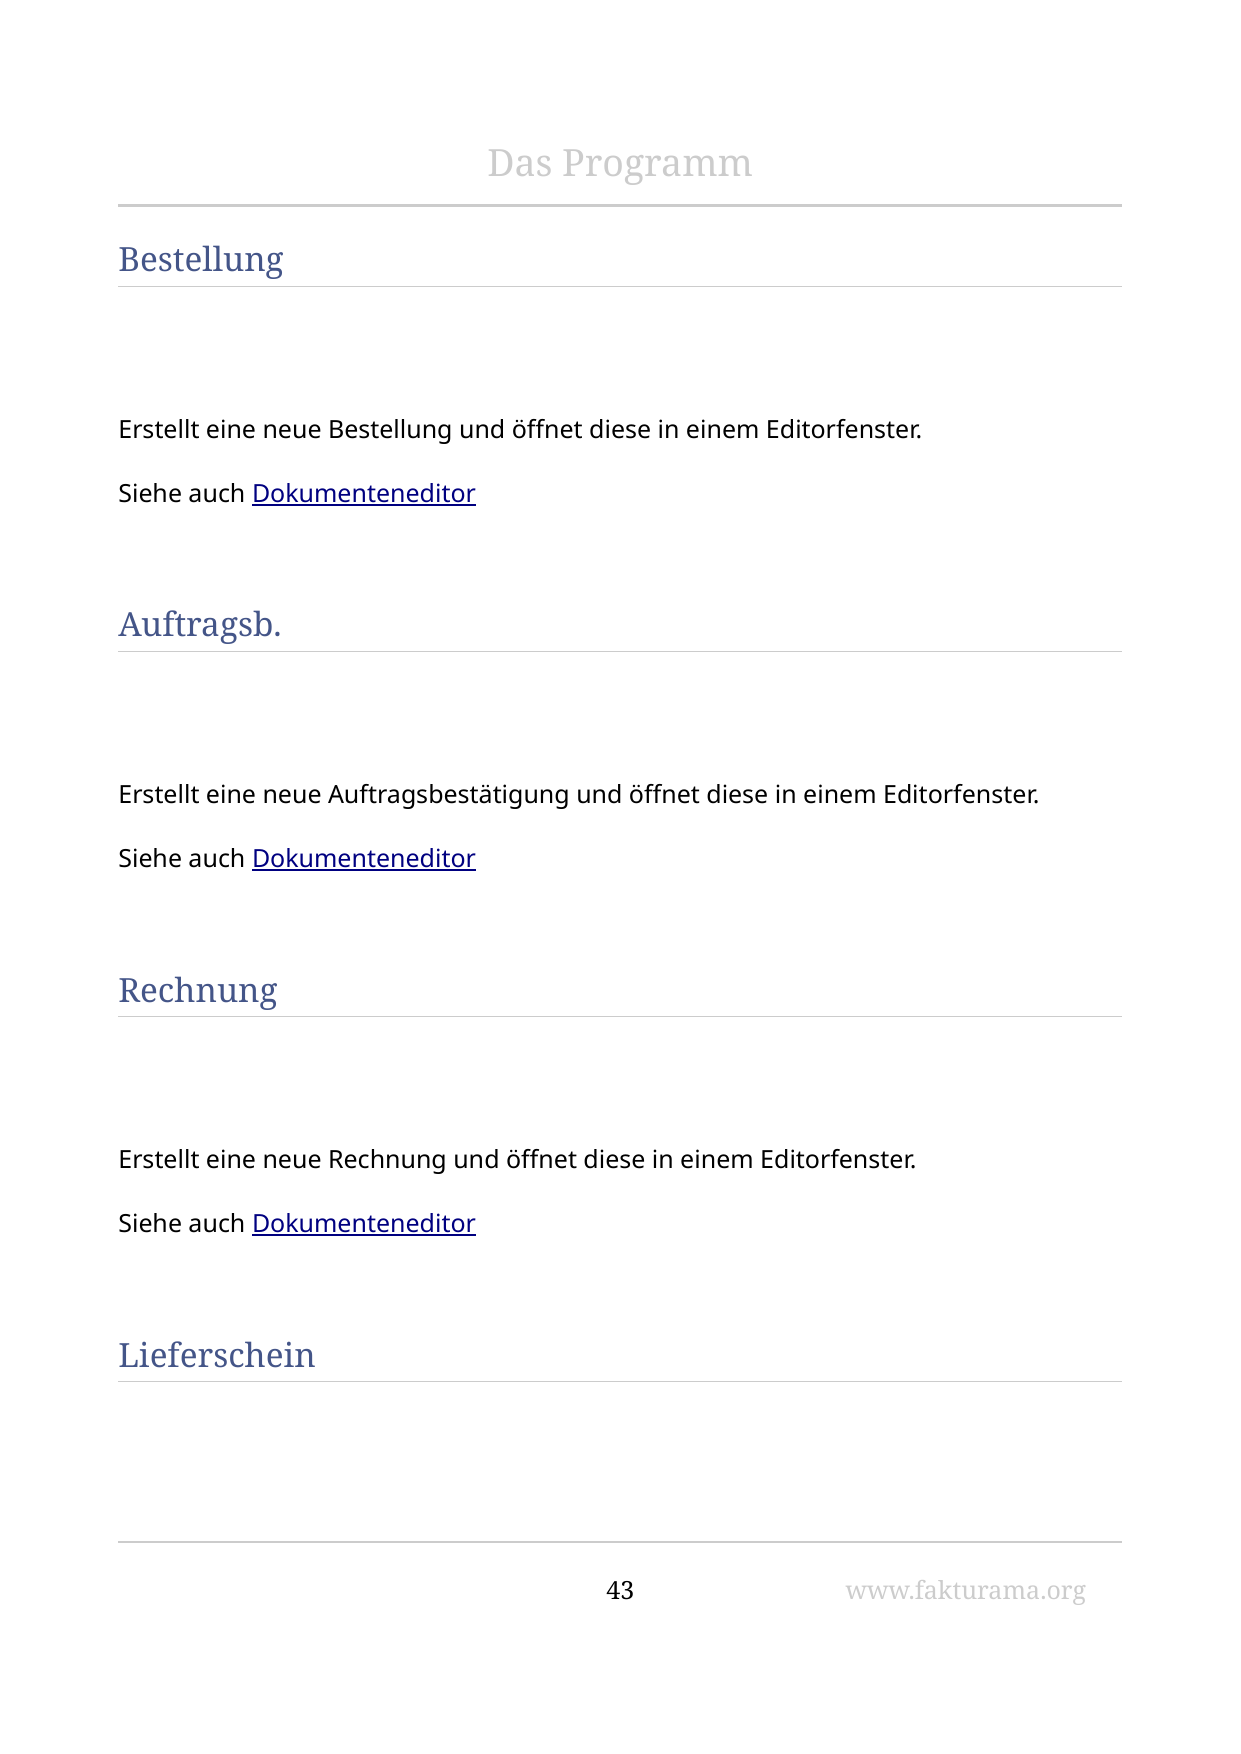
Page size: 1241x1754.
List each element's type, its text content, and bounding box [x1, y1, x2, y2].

subtitle Lieferschein [118, 1331, 1122, 1381]
subtitle Rechnung [118, 966, 1122, 1016]
text Siehe auch Dokumenteneditor [118, 1205, 1122, 1239]
text Siehe auch Dokumenteneditor [118, 840, 1122, 874]
text Erstellt eine neue Rechnung und öffnet diese in einem Editorfenster. [118, 1142, 1122, 1176]
subtitle Auftragsb. [118, 601, 1122, 651]
text Erstellt eine neue Bestellung und öffnet diese in einem Editorfenster. [118, 412, 1122, 446]
text Siehe auch Dokumenteneditor [118, 475, 1122, 509]
subtitle Bestellung [118, 236, 1122, 286]
text Erstellt eine neue Auftragsbestätigung und öffnet diese in einem Editorfenster. [118, 777, 1122, 811]
